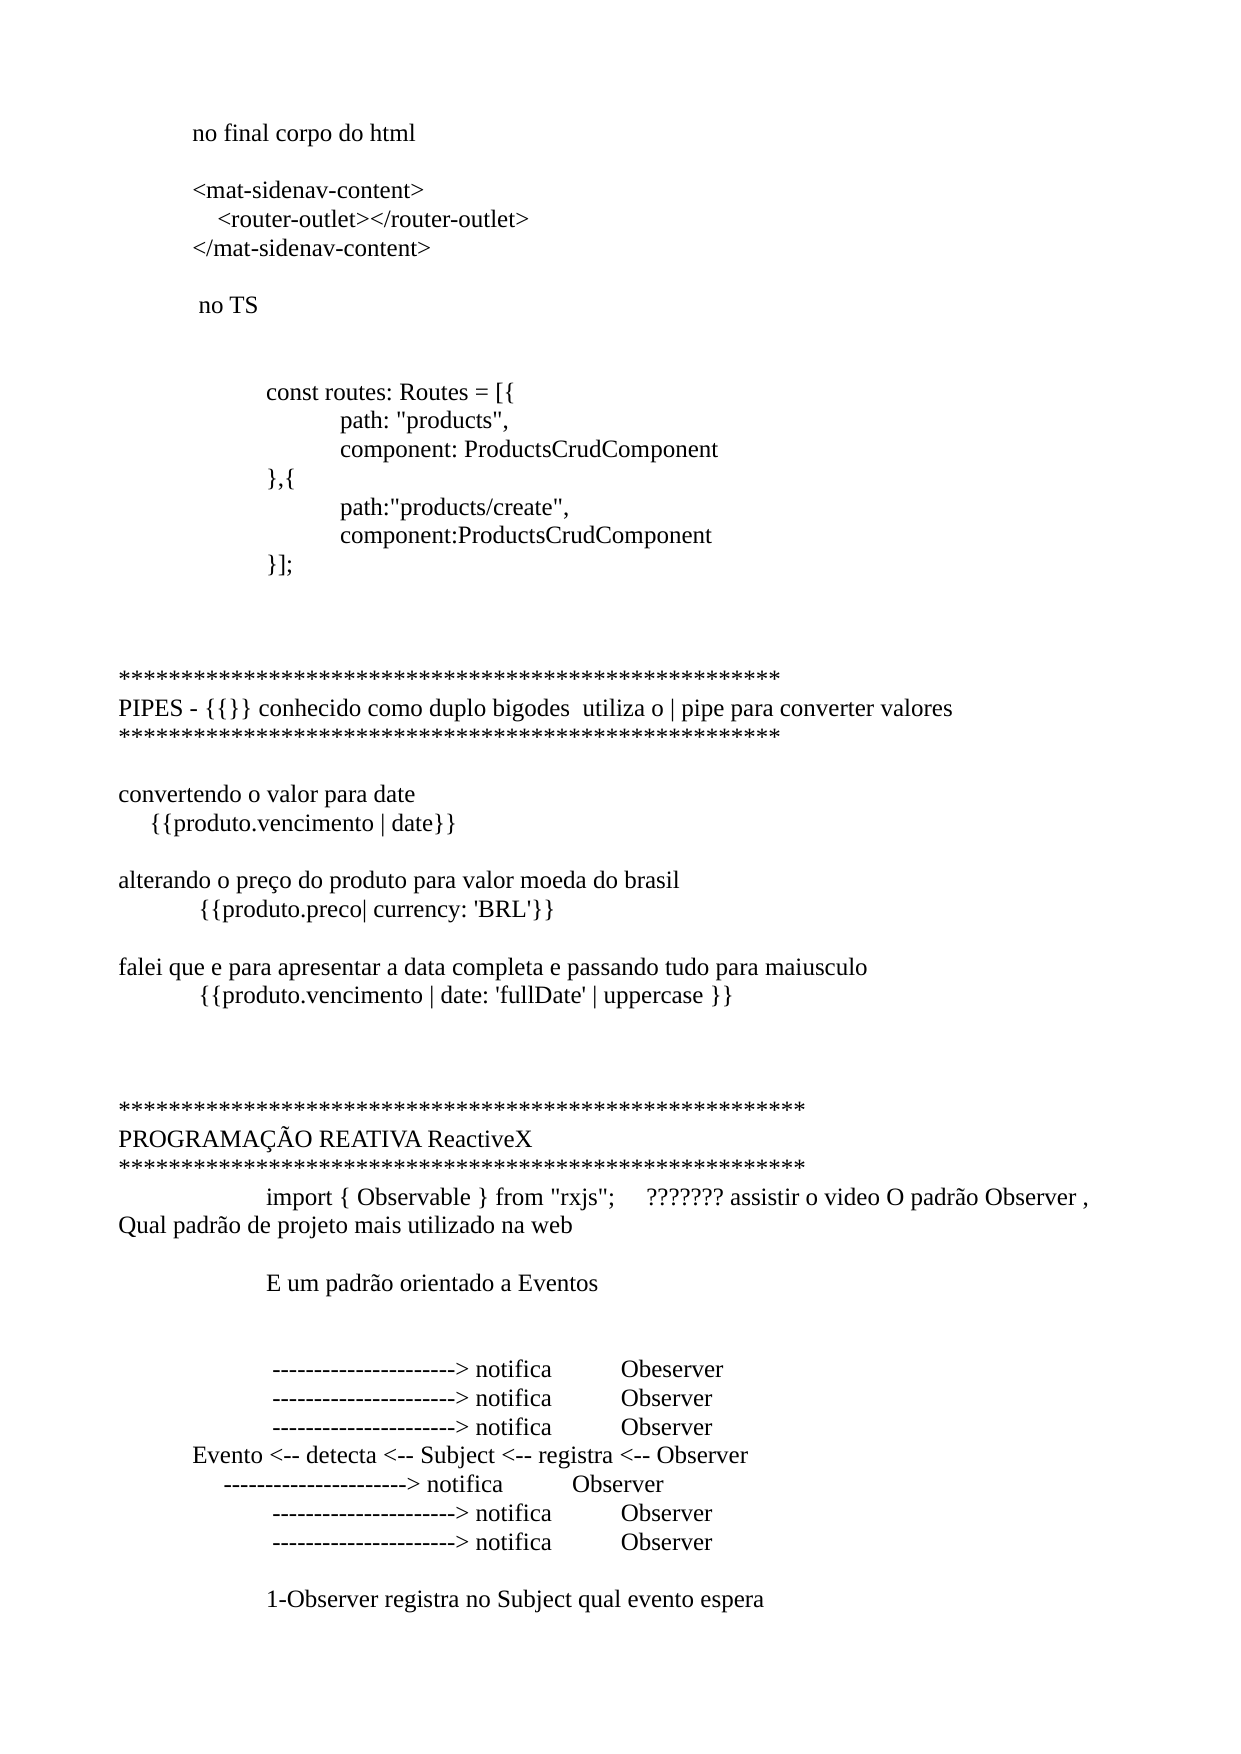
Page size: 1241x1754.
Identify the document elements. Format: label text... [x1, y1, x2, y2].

text import { Observable } from "rxjs"; ??????? assistir o video O padrão Observer , Qual padrão de projeto mais utilizado na web [118, 1182, 1122, 1239]
text {{produto.vencimento | date: 'fullDate' | uppercase }} [118, 981, 1122, 1009]
text no TS [118, 291, 1122, 319]
text path: "products", [118, 406, 1122, 434]
text <mat-sidenav-content> [118, 176, 1122, 204]
text {{produto.vencimento | date}} [118, 808, 1122, 837]
text </mat-sidenav-content> [118, 233, 1122, 262]
text path:"products/create", [118, 492, 1122, 521]
text ----------------------> notifica Observer [118, 1412, 1122, 1441]
text <router-outlet></router-outlet> [118, 204, 1122, 233]
text }]; [118, 549, 1122, 578]
text ----------------------> notifica Observer [118, 1527, 1122, 1556]
text component:ProductsCrudComponent [118, 521, 1122, 549]
text ----------------------> notifica Observer [118, 1498, 1122, 1527]
text ----------------------> notifica Obeserver [118, 1354, 1122, 1383]
text no final corpo do html [118, 118, 1122, 147]
text ******************************************************* [118, 1153, 1122, 1182]
text ----------------------> notifica Observer [118, 1383, 1122, 1412]
text ***************************************************** [118, 664, 1122, 693]
text alterando o preço do produto para valor moeda do brasil [118, 866, 1122, 894]
text E um padrão orientado a Eventos [118, 1268, 1122, 1297]
text PROGRAMAÇÃO REATIVA ReactiveX [118, 1124, 1122, 1153]
text },{ [118, 463, 1122, 492]
text convertendo o valor para date [118, 779, 1122, 808]
text component: ProductsCrudComponent [118, 434, 1122, 463]
text ***************************************************** [118, 722, 1122, 751]
text 1-Observer registra no Subject qual evento espera [118, 1584, 1122, 1613]
text PIPES - {{}} conhecido como duplo bigodes utiliza o | pipe para converter valores [118, 693, 1122, 722]
text {{produto.preco| currency: 'BRL'}} [118, 894, 1122, 923]
text ----------------------> notifica Observer [118, 1469, 1122, 1498]
text ******************************************************* [118, 1096, 1122, 1124]
text const routes: Routes = [{ [118, 377, 1122, 406]
text falei que e para apresentar a data completa e passando tudo para maiusculo [118, 952, 1122, 981]
text Evento <-- detecta <-- Subject <-- registra <-- Observer [118, 1441, 1122, 1469]
